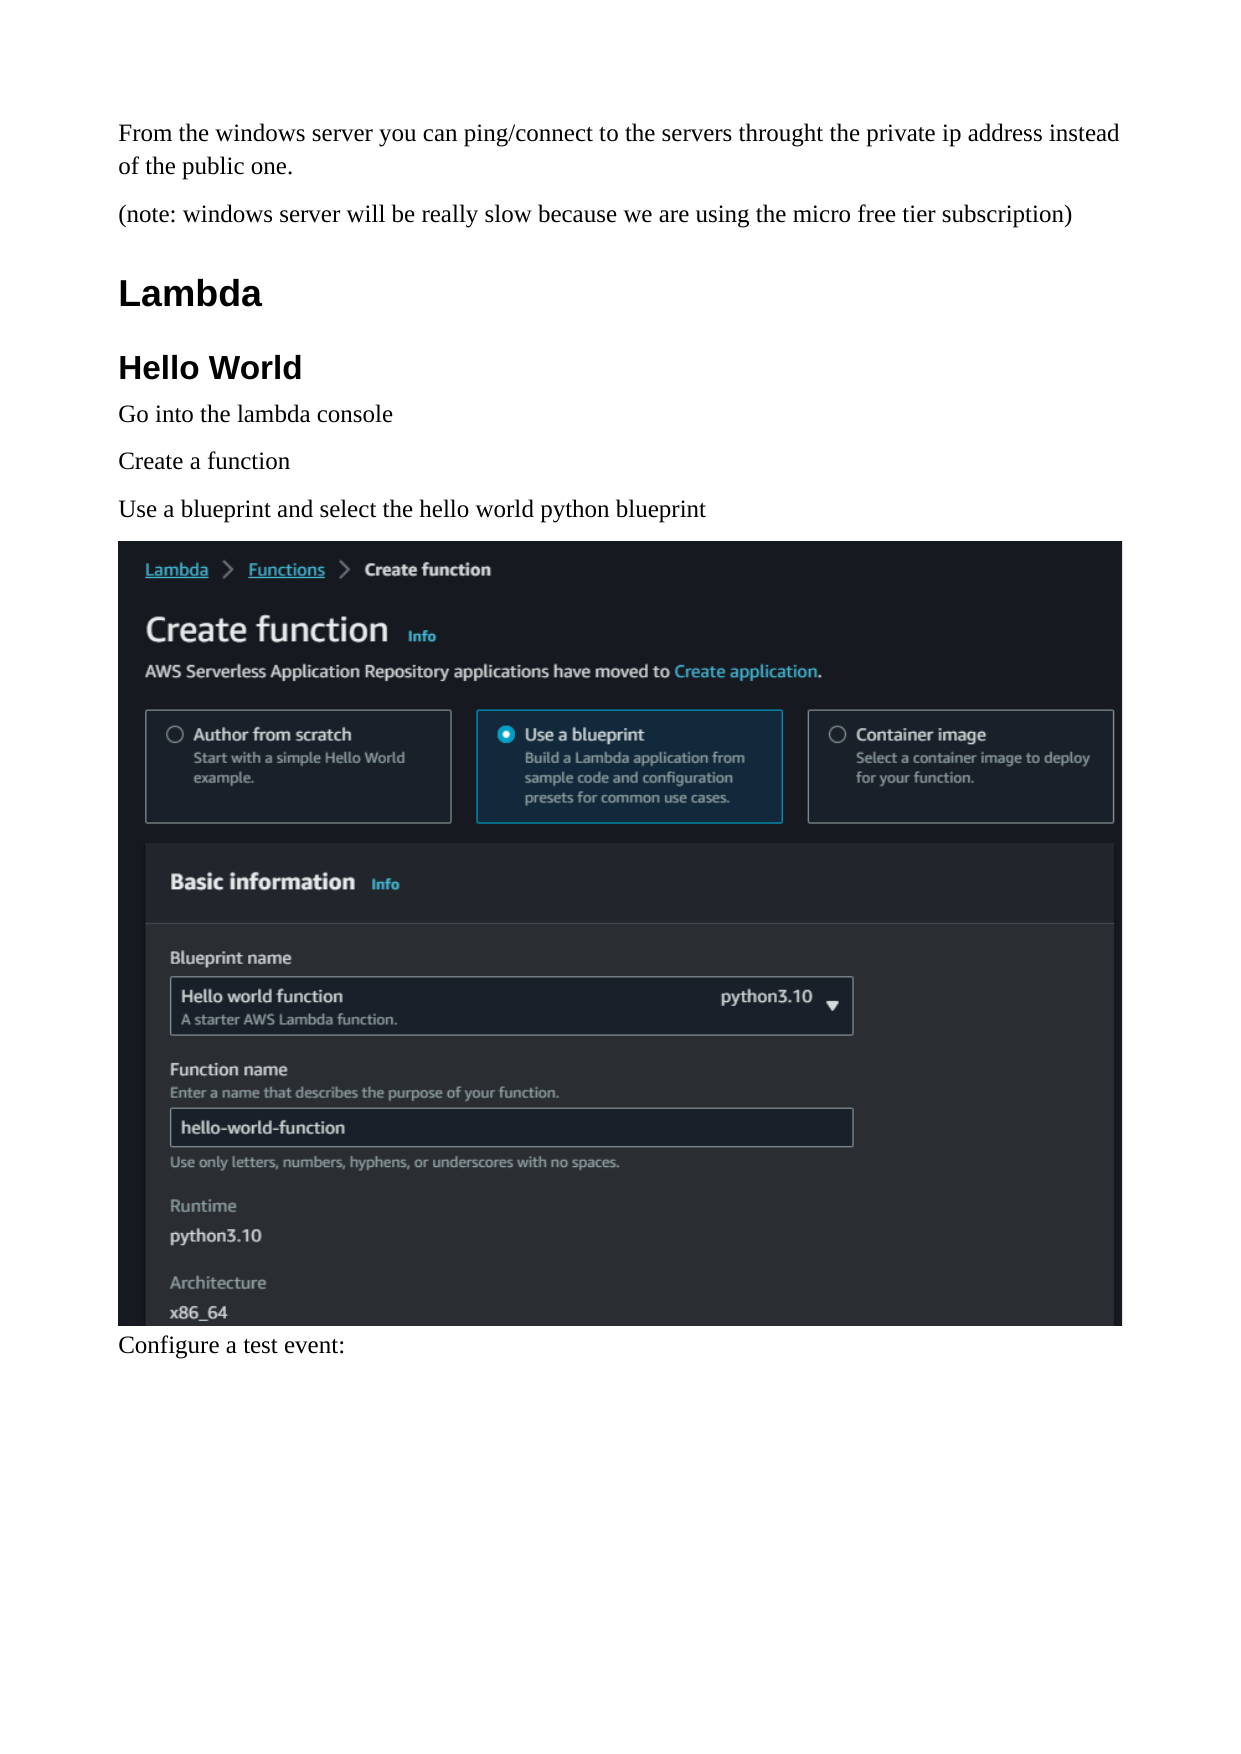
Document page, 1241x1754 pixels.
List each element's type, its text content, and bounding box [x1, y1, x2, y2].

subtitle Hello World [118, 348, 1122, 386]
text Create a function [118, 446, 1122, 475]
picture [118, 541, 1123, 1326]
text Configure a test event: [118, 1326, 1122, 1359]
text (note: windows server will be really slow because we are using the micro free tier subscription) [118, 199, 1122, 227]
subtitle Lambda [118, 271, 1122, 314]
text Use a blueprint and select the hello world python blueprint [118, 494, 1122, 523]
text Go into the lambda console [118, 399, 1122, 427]
text From the windows server you can ping/connect to the servers throught the private ip address instead of the public one. [118, 118, 1122, 180]
